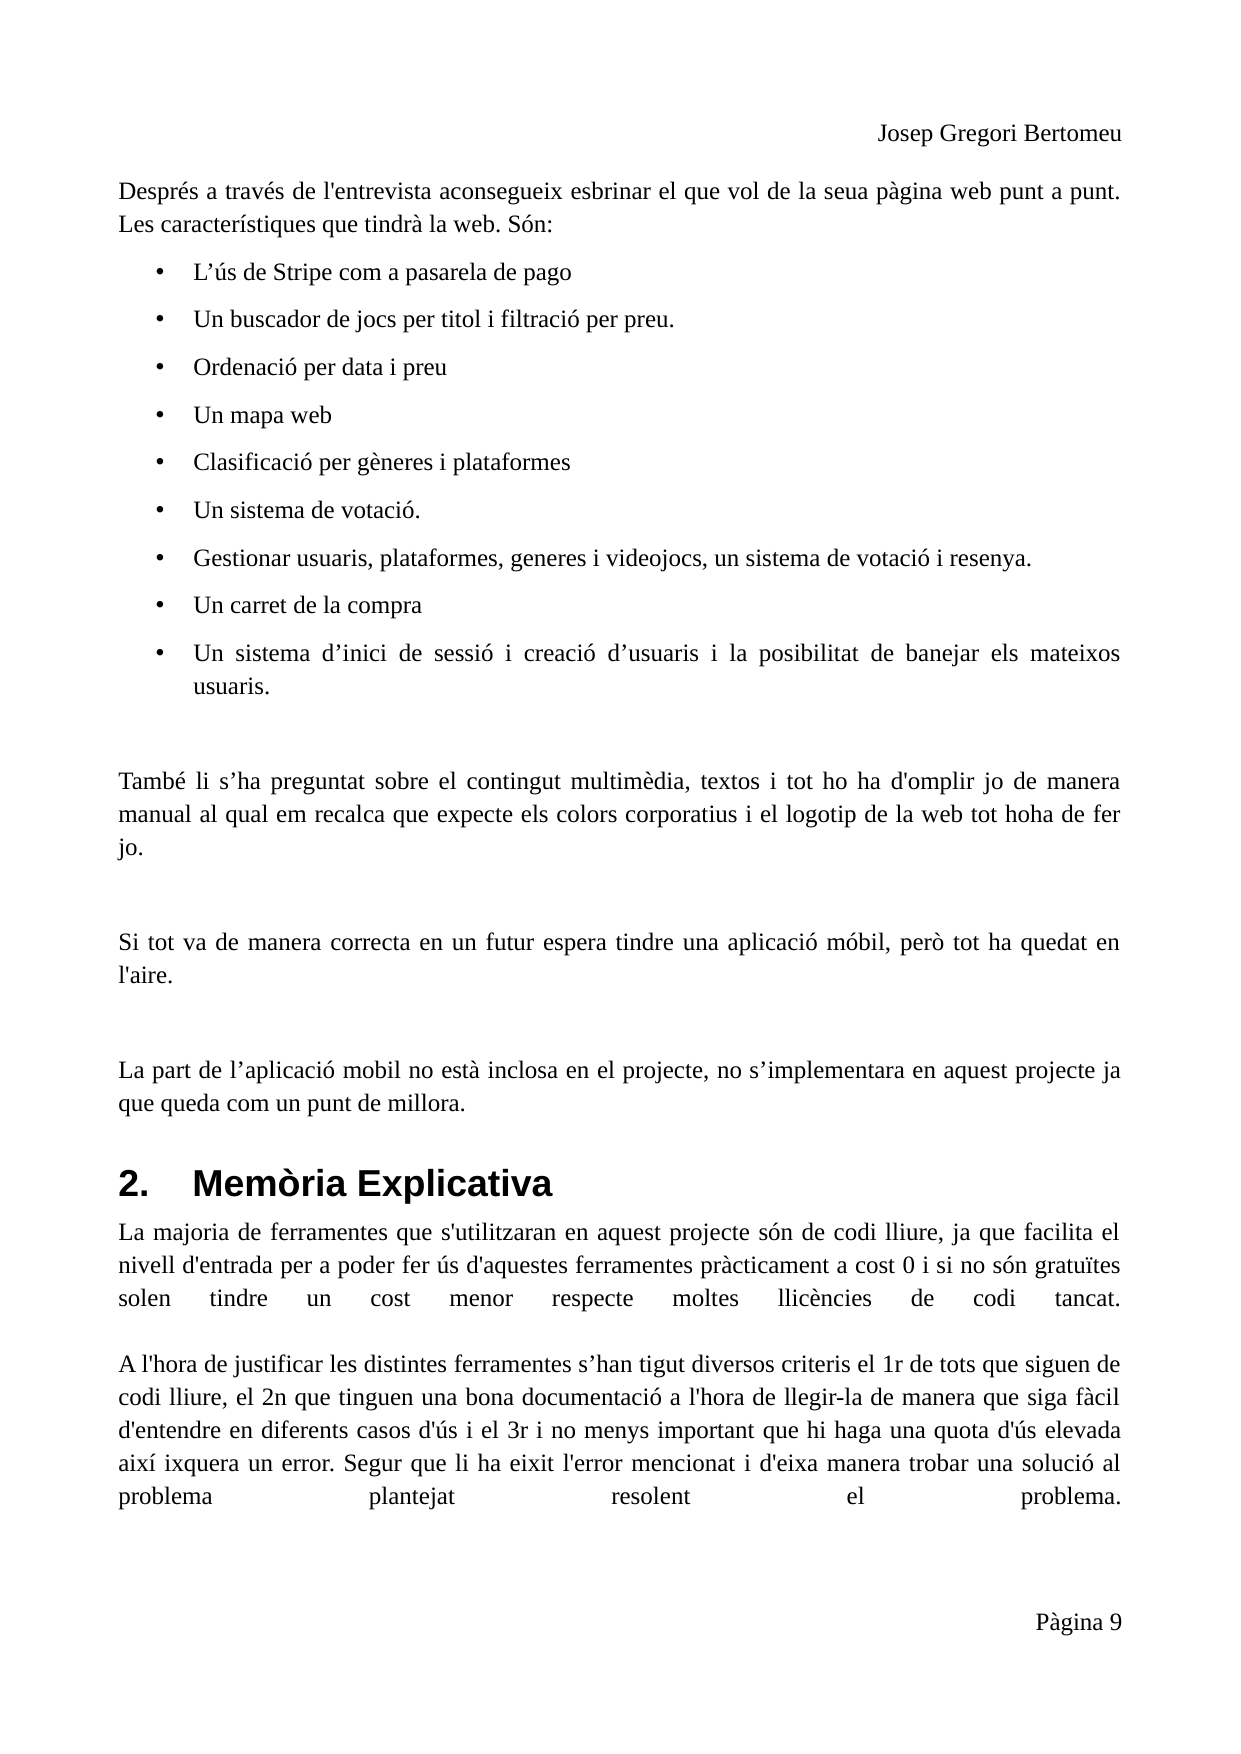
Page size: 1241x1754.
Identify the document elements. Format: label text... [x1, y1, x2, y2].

list Un buscador de jocs per titol i filtració per preu. [156, 304, 1122, 333]
list Clasificació per gèneres i plataformes [156, 447, 1122, 476]
list Un sistema de votació. [156, 495, 1122, 524]
text Després a través de l'entrevista aconsegueix esbrinar el que vol de la seua pàgina web punt a punt. Les característiques que tindrà la web. Són: [118, 176, 1122, 238]
list Un sistema d’inici de sessió i creació d’usuaris i la posibilitat de banejar els mateixos usuaris. [156, 638, 1122, 699]
list L’ús de Stripe com a pasarela de pago [156, 257, 1122, 286]
subtitle Memòria Explicativa [118, 1161, 1122, 1204]
list Ordenació per data i preu [156, 352, 1122, 381]
text També li s’ha preguntat sobre el contingut multimèdia, textos i tot ho ha d'omplir jo de manera manual al qual em recalca que expecte els colors corporatius i el logotip de la web tot hoha de fer jo. [118, 766, 1122, 861]
text La part de l’aplicació mobil no està inclosa en el projecte, no s’implementara en aquest projecte ja que queda com un punt de millora. [118, 1056, 1122, 1117]
text Si tot va de manera correcta en un futur espera tindre una aplicació móbil, però tot ha quedat en l'aire. [118, 927, 1122, 989]
list Un carret de la compra [156, 590, 1122, 619]
text La majoria de ferramentes que s'utilitzaran en aquest projecte són de codi lliure, ja que facilita el nivell d'entrada per a poder fer ús d'aquestes ferramentes pràcticament a cost 0 i si no són gratuïtes solen tindre un cost menor respecte moltes llicències de codi tancat. A l'hora de justificar les distintes ferramentes s’han tigut diversos criteris el 1r de tots que siguen de codi lliure, el 2n que tinguen una bona documentació a l'hora de llegir-la de manera que siga fàcil d'entendre en diferents casos d'ús i el 3r i no menys important que hi haga una quota d'ús elevada així ixquera un error. Segur que li ha eixit l'error mencionat i d'eixa manera trobar una solució al problema plantejat resolent el problema. [118, 1217, 1122, 1543]
list Un mapa web [156, 400, 1122, 428]
list Gestionar usuaris, plataformes, generes i videojocs, un sistema de votació i resenya. [156, 543, 1122, 571]
